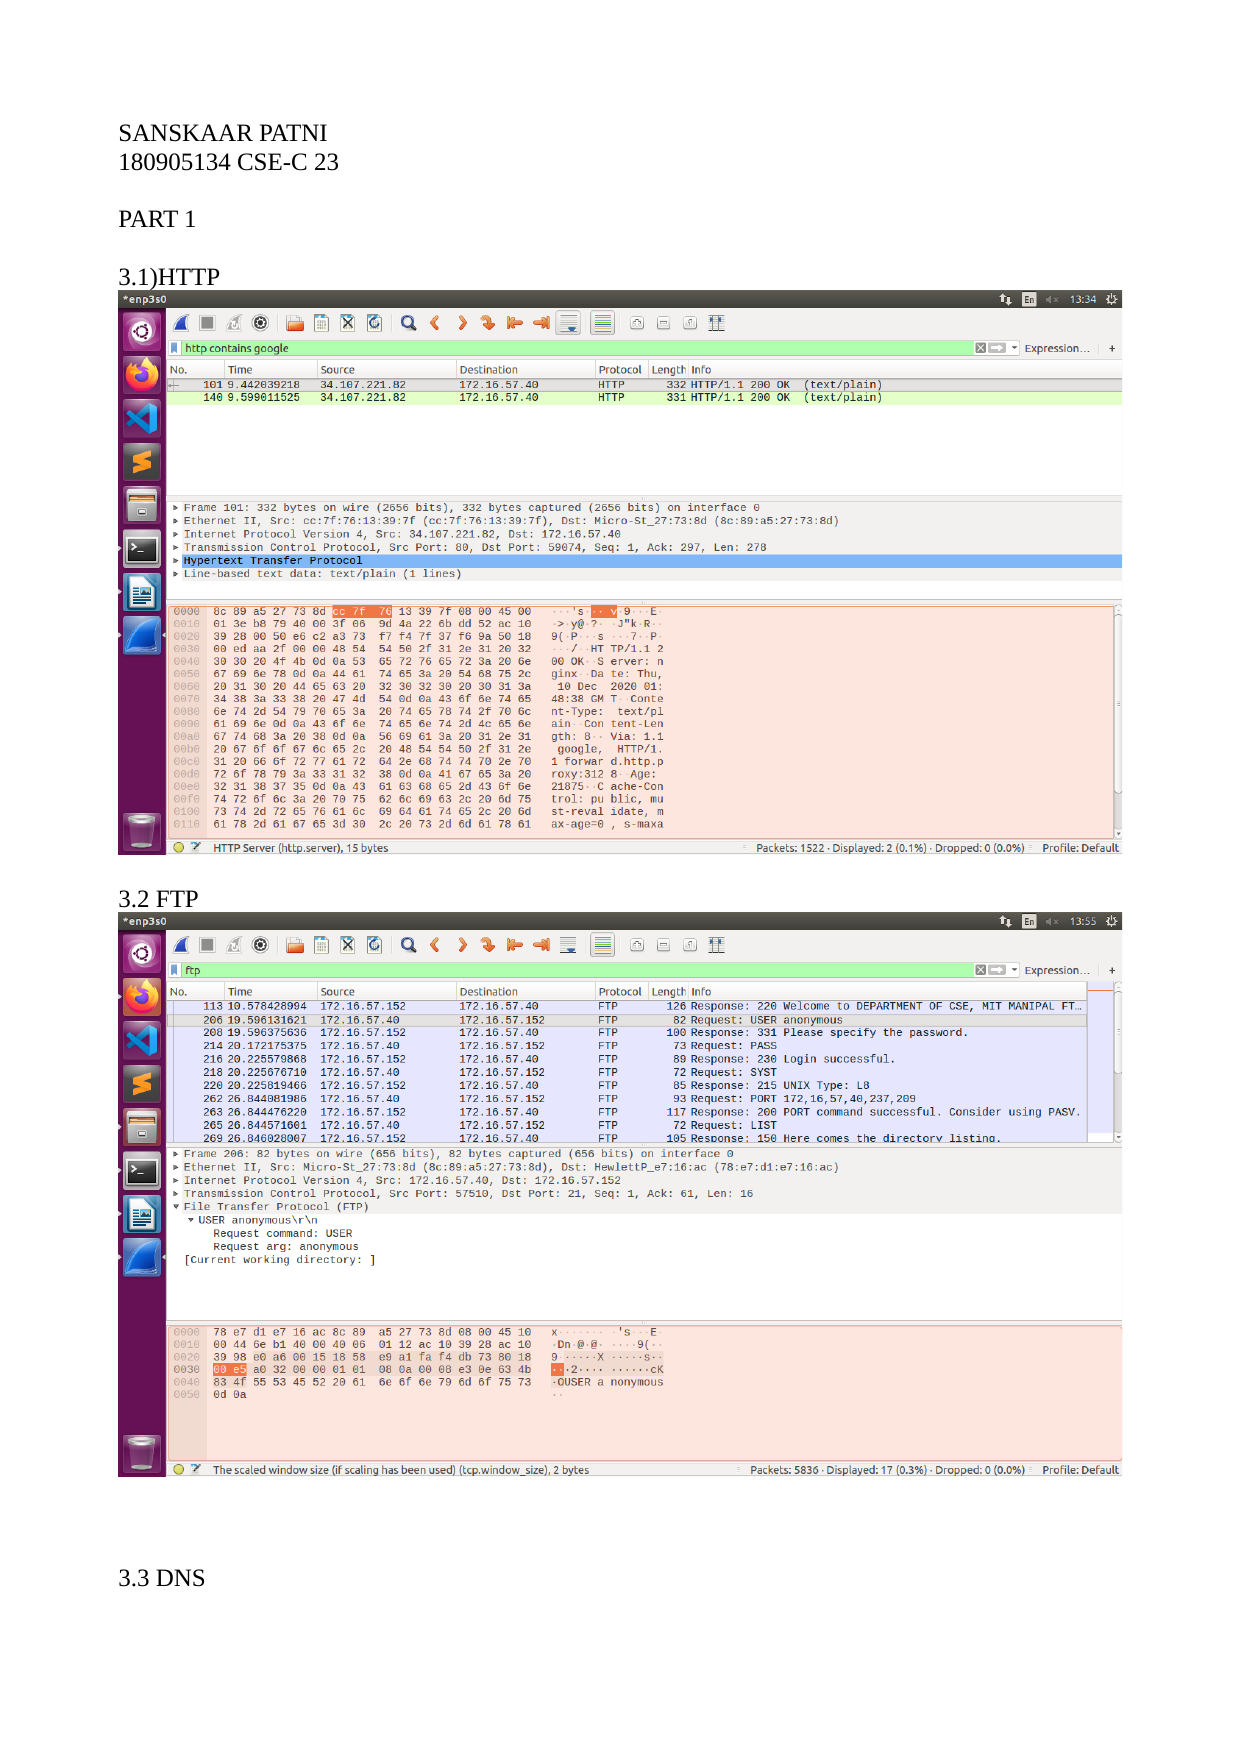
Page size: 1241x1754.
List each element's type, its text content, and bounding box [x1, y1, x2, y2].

text 180905134 CSE-C 23 [118, 147, 1122, 176]
text 3.2 FTP [118, 884, 1122, 912]
picture [118, 912, 1123, 1477]
text 3.1)HTTP [118, 262, 1122, 290]
text PART 1 [118, 204, 1122, 233]
picture [118, 290, 1123, 855]
text 3.3 DNS [118, 1563, 1122, 1592]
text SANSKAAR PATNI [118, 118, 1122, 147]
